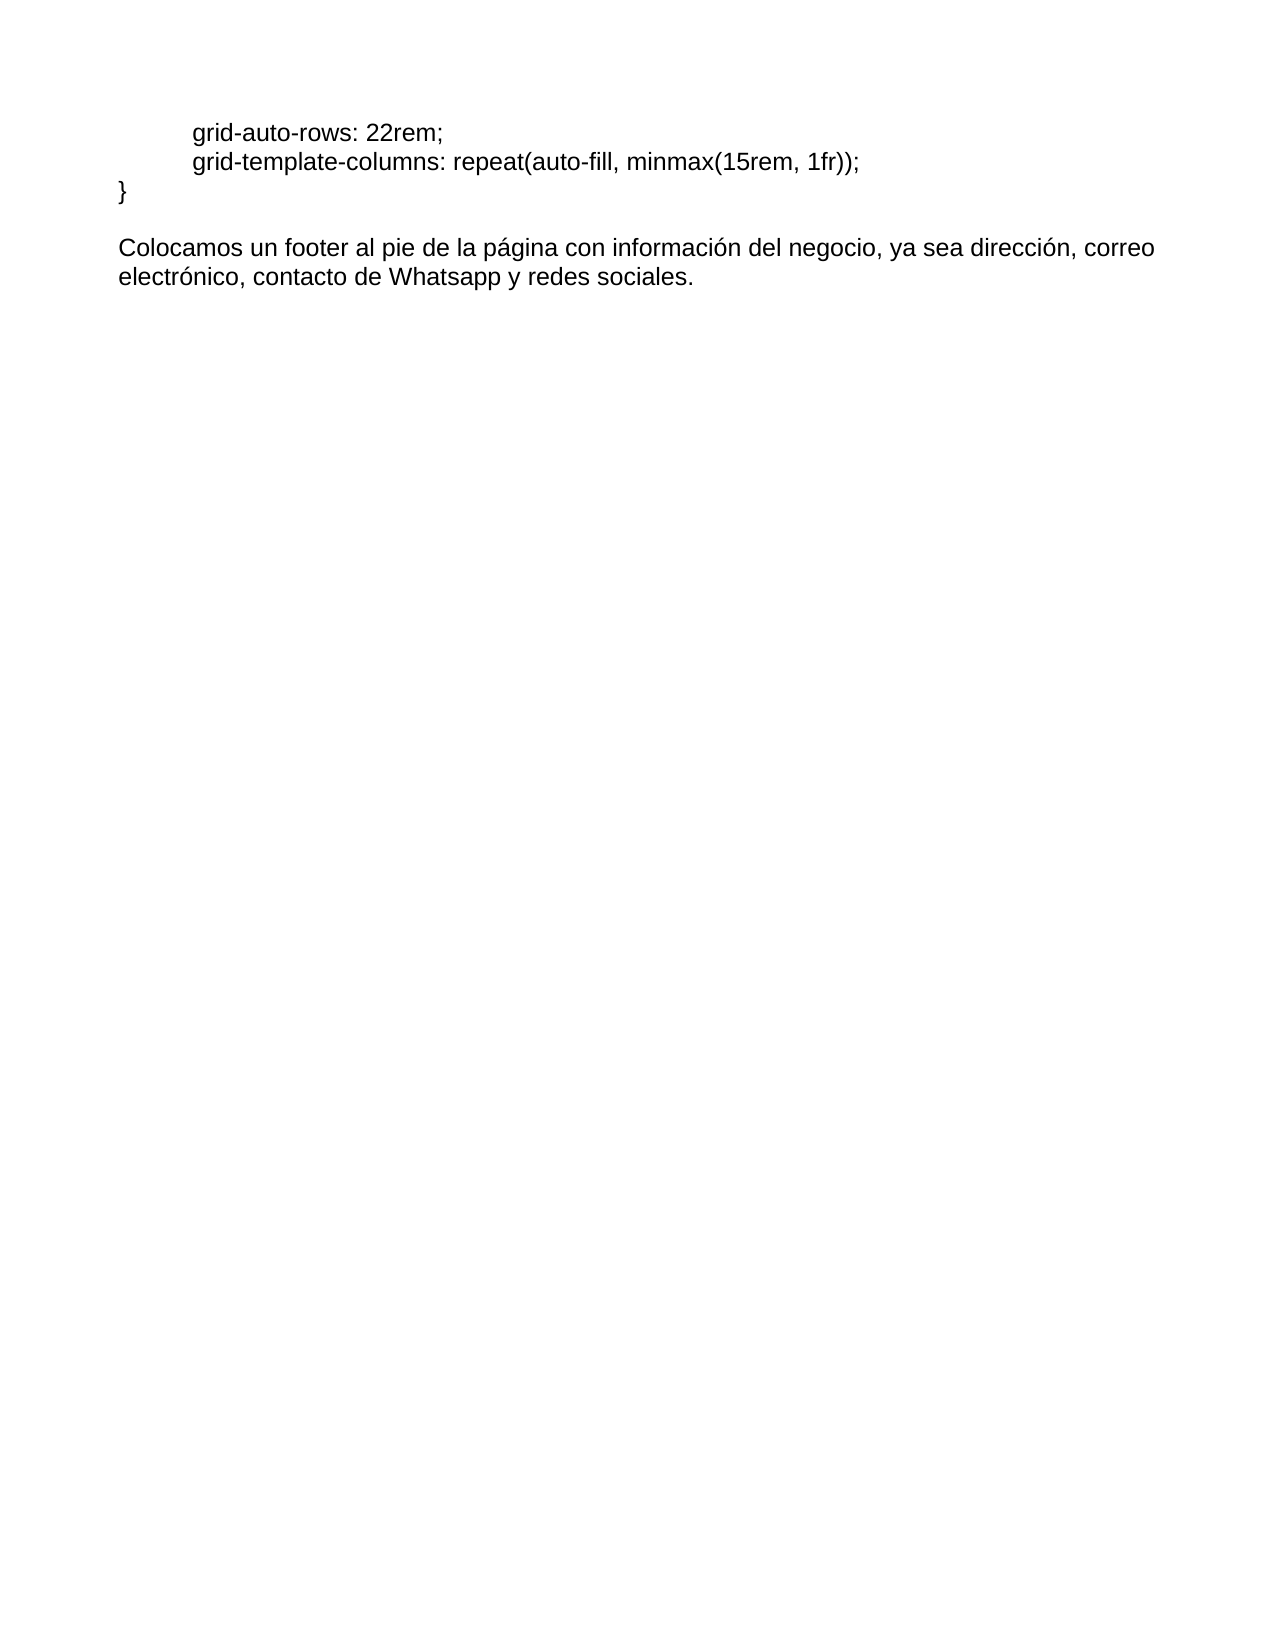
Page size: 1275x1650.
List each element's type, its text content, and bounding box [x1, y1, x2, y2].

text grid-template-columns: repeat(auto-fill, minmax(15rem, 1fr)); [118, 147, 1157, 176]
text Colocamos un footer al pie de la página con información del negocio, ya sea dirección, correo electrónico, contacto de Whatsapp y redes sociales. [118, 233, 1157, 291]
text grid-auto-rows: 22rem; [118, 118, 1157, 147]
text } [118, 176, 1157, 204]
